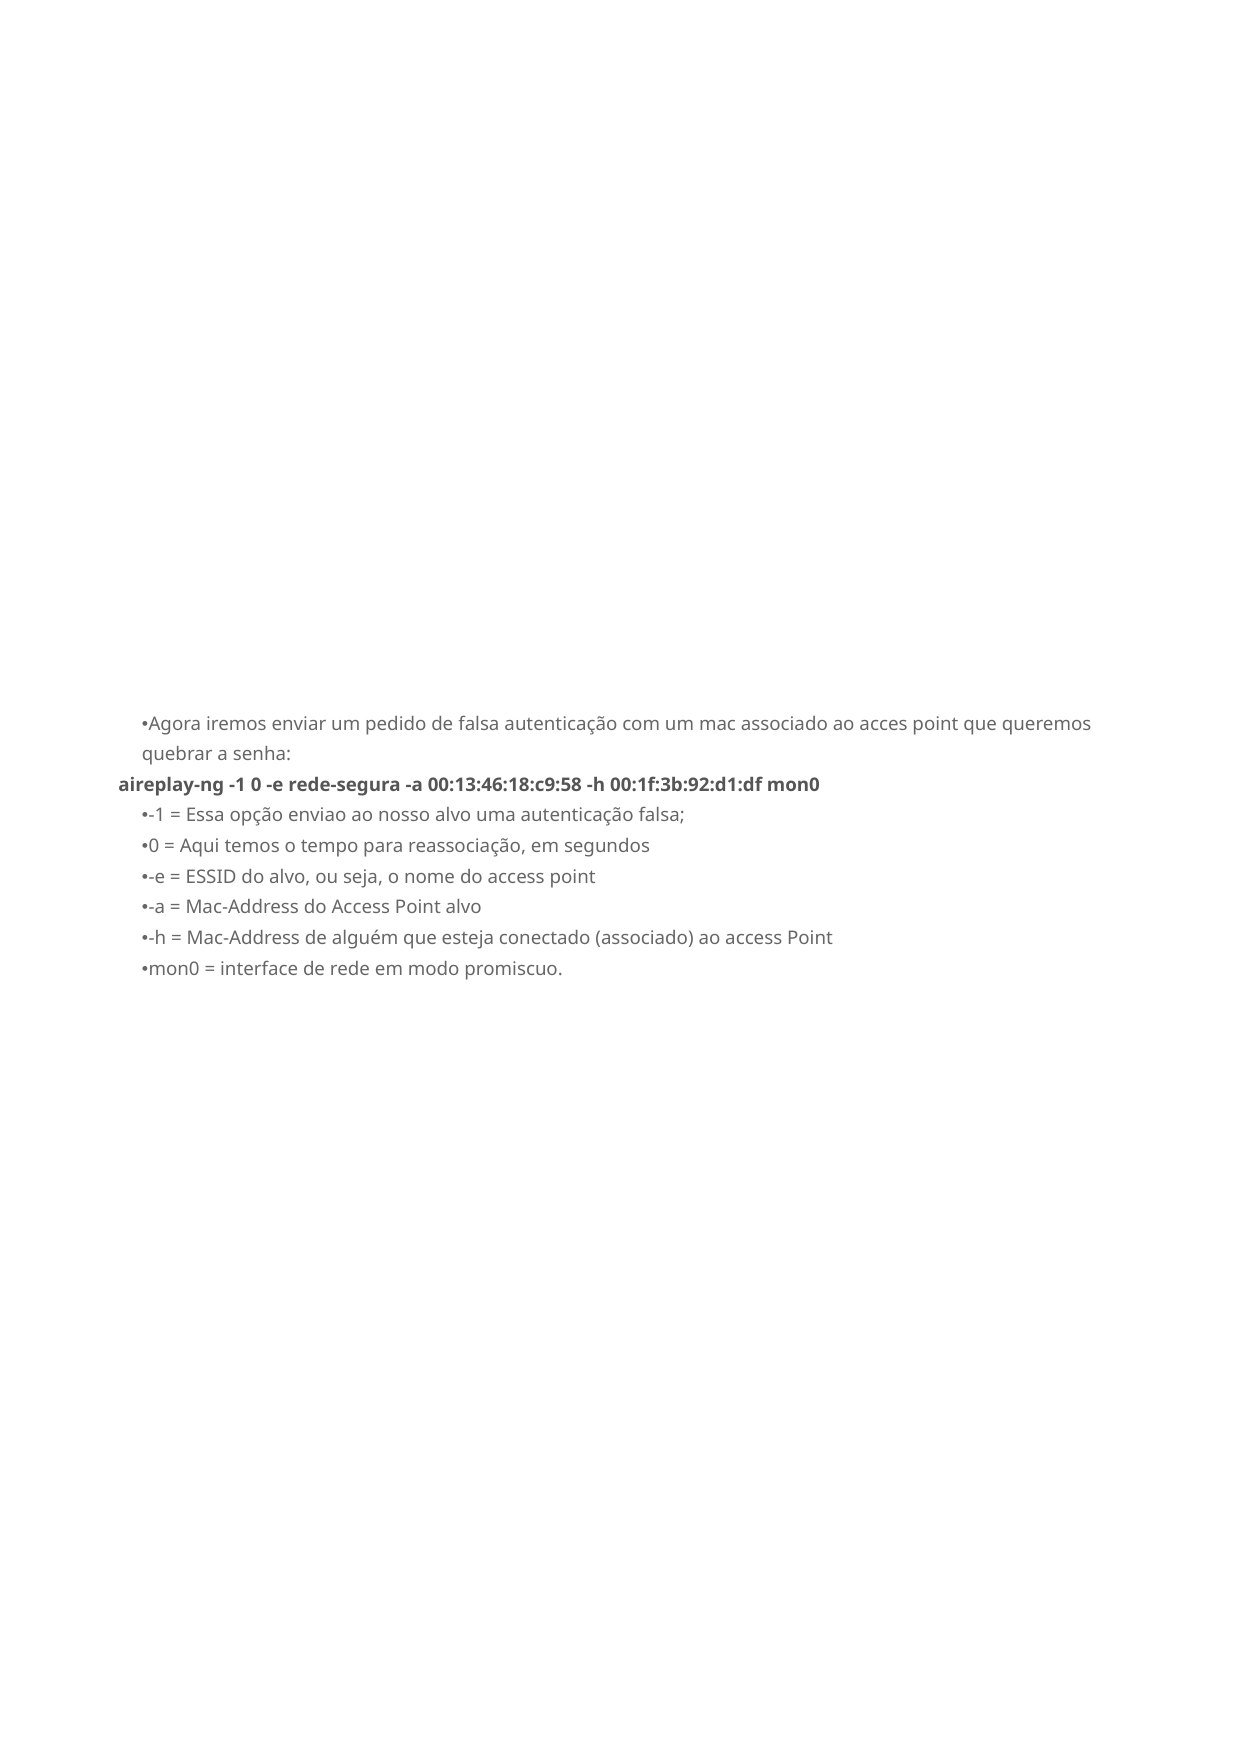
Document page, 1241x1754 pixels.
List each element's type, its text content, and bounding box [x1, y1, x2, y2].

list Agora iremos enviar um pedido de falsa autenticação com um mac associado ao acces point que queremos quebrar a senha: [118, 710, 1122, 766]
list -e = ESSID do alvo, ou seja, o nome do access point [118, 863, 1122, 888]
list 0 = Aqui temos o tempo para reassociação, em segundos [118, 832, 1122, 858]
list -1 = Essa opção enviao ao nosso alvo uma autenticação falsa; [118, 802, 1122, 827]
list mon0 = interface de rede em modo promiscuo. [118, 955, 1122, 980]
text aireplay-ng -1 0 -e rede-segura -a 00:13:46:18:c9:58 -h 00:1f:3b:92:d1:df mon0 [118, 771, 1122, 797]
list -a = Mac-Address do Access Point alvo [118, 893, 1122, 919]
list -h = Mac-Address de alguém que esteja conectado (associado) ao access Point [118, 924, 1122, 950]
